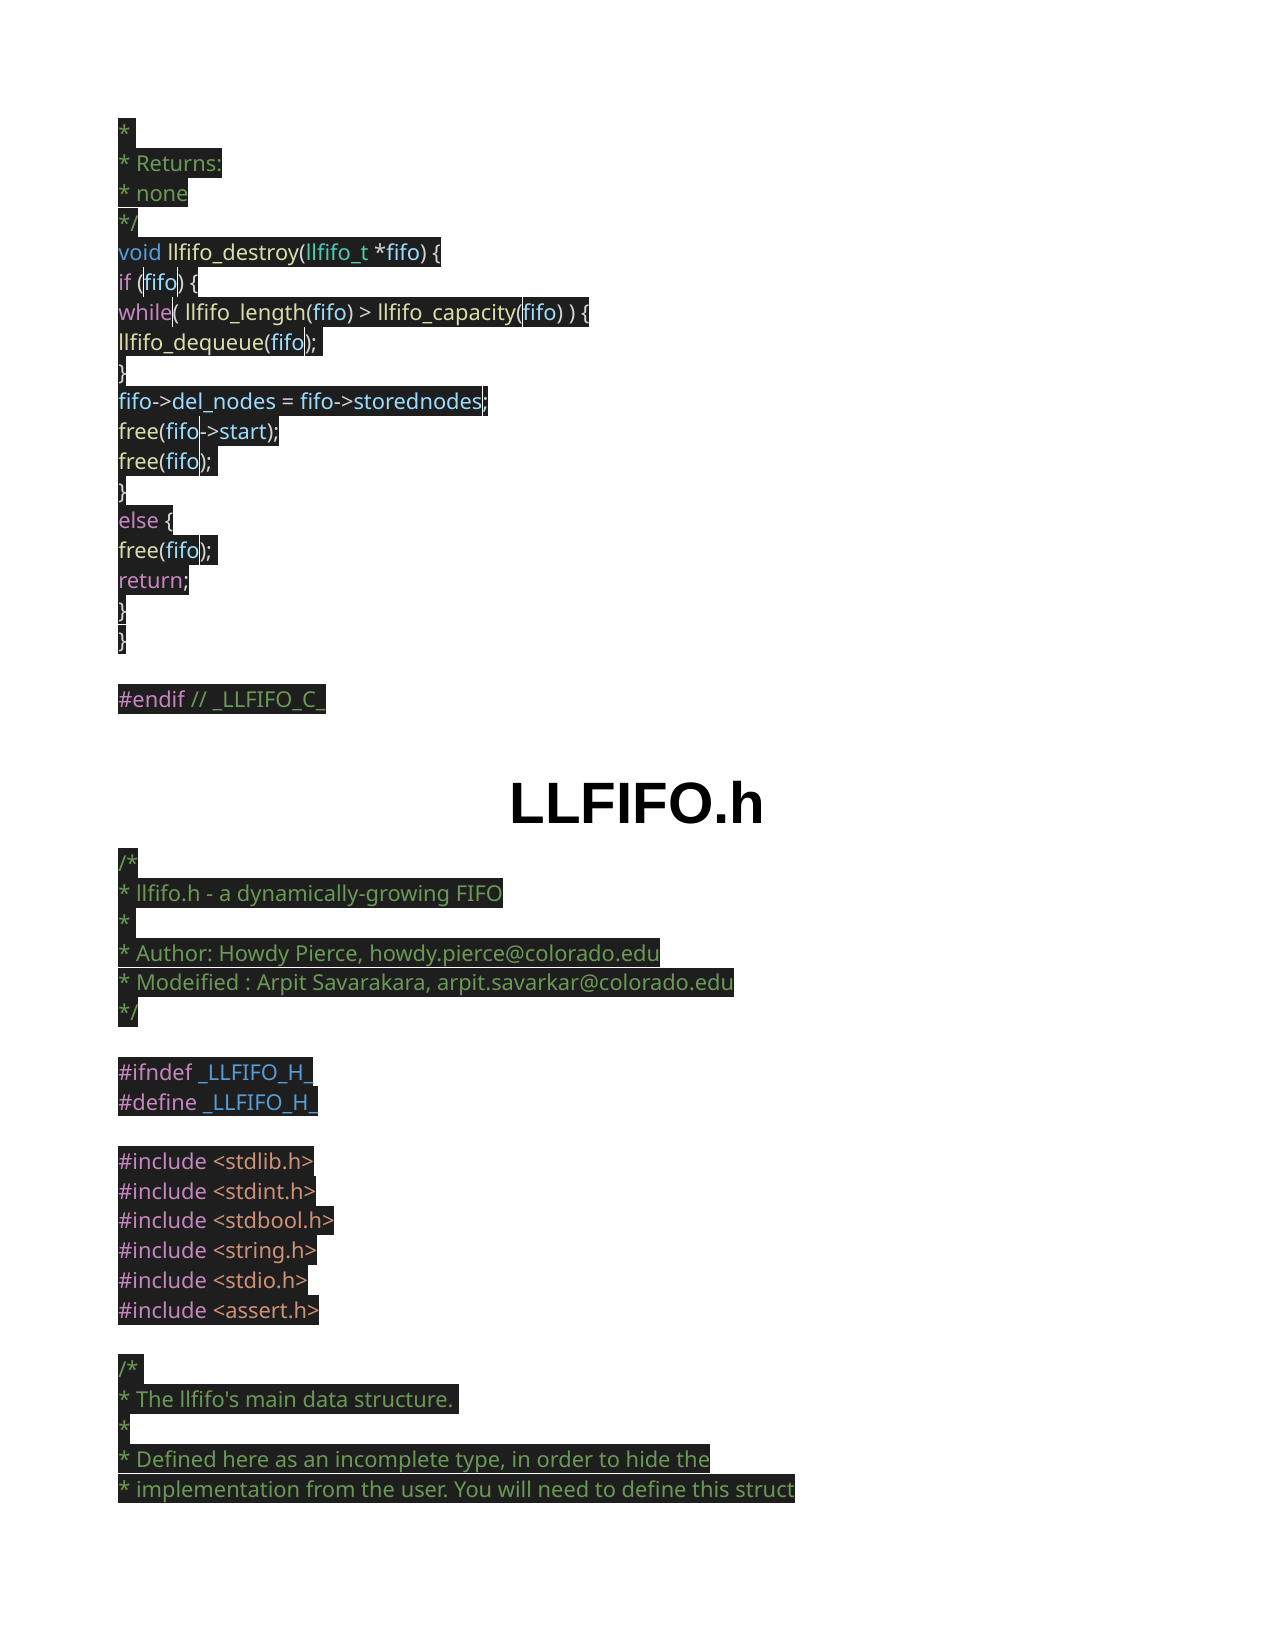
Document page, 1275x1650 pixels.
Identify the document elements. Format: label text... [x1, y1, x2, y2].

text * [118, 118, 1157, 148]
text #include <stdint.h> [118, 1176, 1157, 1206]
text } [118, 476, 1157, 505]
text * Defined here as an incomplete type, in order to hide the [118, 1444, 1157, 1473]
text } [118, 624, 1157, 654]
text while( llfifo_length(fifo) > llfifo_capacity(fifo) ) { [118, 297, 1157, 327]
text #include <stdbool.h> [118, 1206, 1157, 1235]
text free(fifo); [118, 535, 1157, 565]
text * Returns: [118, 148, 1157, 178]
text * [118, 1414, 1157, 1444]
title LLFIFO.h [118, 769, 1157, 836]
text } [118, 595, 1157, 624]
text * Modeified : Arpit Savarakara, arpit.savarkar@colorado.edu [118, 967, 1157, 997]
text * llfifo.h - a dynamically-growing FIFO [118, 878, 1157, 908]
text void llfifo_destroy(llfifo_t *fifo) { [118, 237, 1157, 267]
text #endif // _LLFIFO_C_ [118, 684, 1157, 714]
text free(fifo); [118, 446, 1157, 476]
text fifo->del_nodes = fifo->storednodes; [118, 386, 1157, 416]
text #include <stdlib.h> [118, 1146, 1157, 1176]
text if (fifo) { [118, 267, 1157, 297]
text /* [118, 1354, 1157, 1384]
text else { [118, 505, 1157, 535]
text * Author: Howdy Pierce, howdy.pierce@colorado.edu [118, 938, 1157, 967]
text */ [118, 207, 1157, 237]
text /* [118, 848, 1157, 878]
text #ifndef _LLFIFO_H_ [118, 1057, 1157, 1086]
text free(fifo->start); [118, 416, 1157, 446]
text return; [118, 565, 1157, 595]
text #include <assert.h> [118, 1295, 1157, 1325]
text #include <stdio.h> [118, 1265, 1157, 1295]
text llfifo_dequeue(fifo); [118, 327, 1157, 356]
text #define _LLFIFO_H_ [118, 1086, 1157, 1116]
text * The llfifo's main data structure. [118, 1384, 1157, 1414]
text */ [118, 997, 1157, 1027]
text * none [118, 178, 1157, 207]
text } [118, 356, 1157, 386]
text * implementation from the user. You will need to define this struct [118, 1473, 1157, 1503]
text * [118, 908, 1157, 938]
text #include <string.h> [118, 1235, 1157, 1265]
